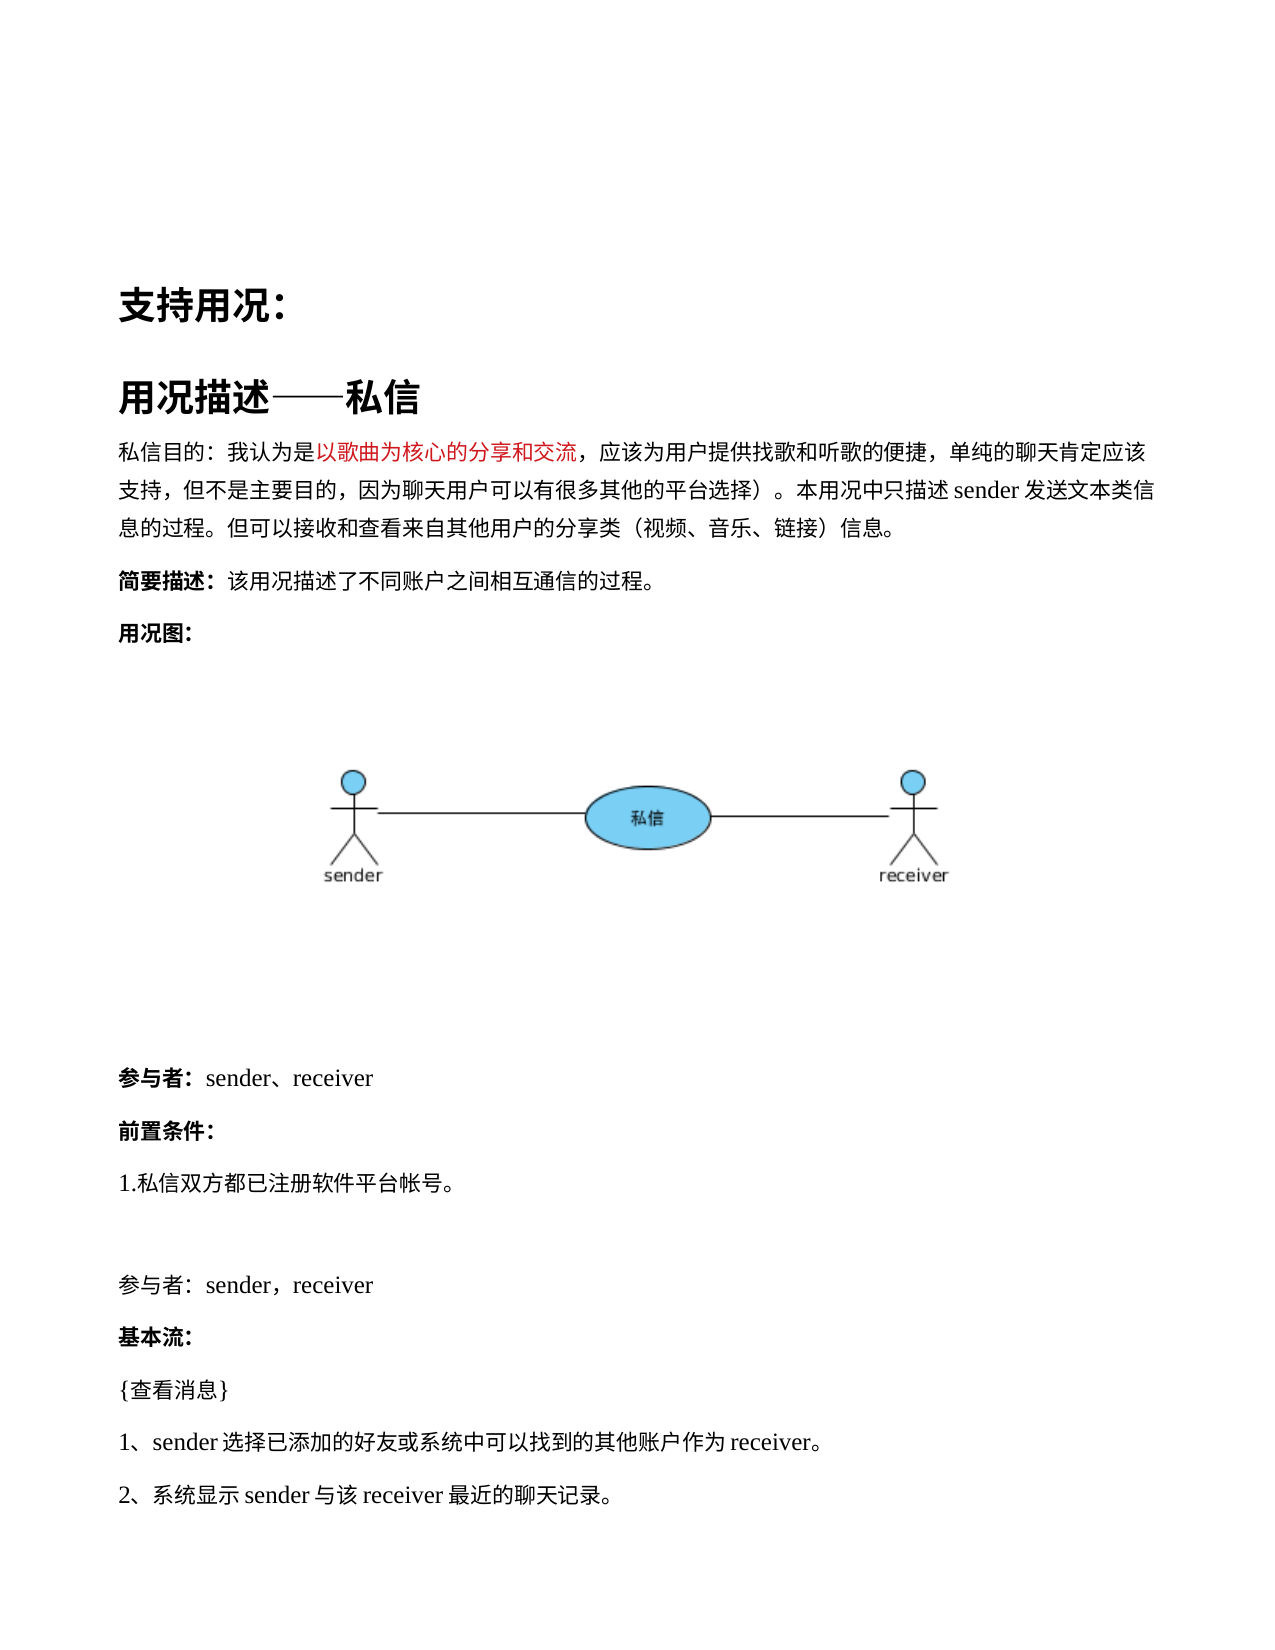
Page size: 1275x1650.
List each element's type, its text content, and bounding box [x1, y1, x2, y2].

text 基本流： [118, 1320, 1157, 1352]
text 1.私信双方都已注册软件平台帐号。 [118, 1166, 1157, 1198]
text 1、sender选择已添加的好友或系统中可以找到的其他账户作为receiver。 [118, 1425, 1157, 1457]
text {查看消息} [118, 1373, 1157, 1404]
subtitle 支持用况： [118, 276, 1157, 330]
text 私信目的：我认为是以歌曲为核心的分享和交流，应该为用户提供找歌和听歌的便捷，单纯的聊天肯定应该支持，但不是主要目的，因为聊天用户可以有很多其他的平台选择）。本用况中只描述sender发送文本类信息的过程。但可以接收和查看来自其他用户的分享类（视频、音乐、链接）信息。 [118, 435, 1157, 543]
text 用况图： [118, 616, 1157, 648]
text 参与者：sender，receiver [118, 1268, 1157, 1299]
text 简要描述：该用况描述了不同账户之间相互通信的过程。 [118, 564, 1157, 595]
subtitle 用况描述——私信 [118, 368, 1157, 423]
text 参与者：sender、receiver [118, 1061, 1157, 1093]
picture [260, 717, 1015, 935]
text 前置条件： [118, 1114, 1157, 1145]
text 2、系统显示sender与该receiver最近的聊天记录。 [118, 1478, 1157, 1509]
